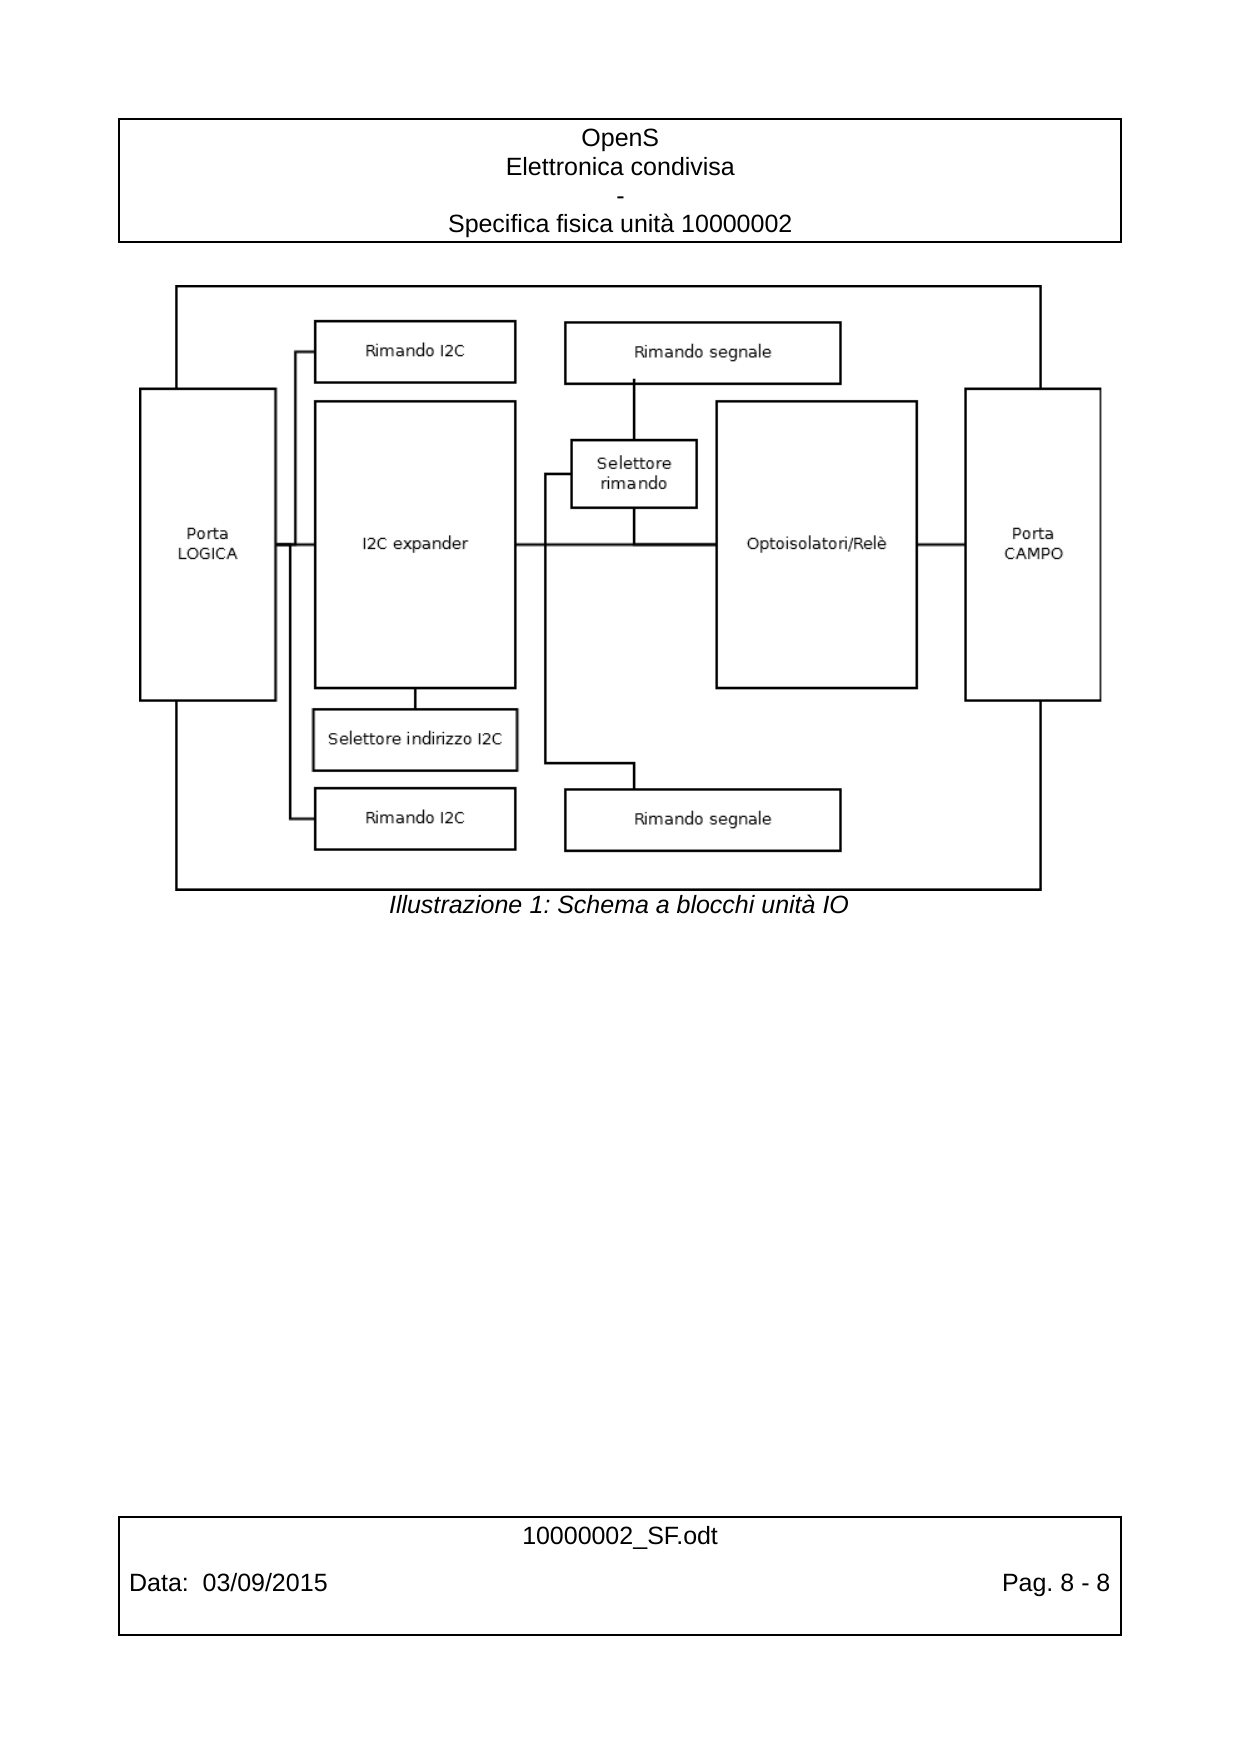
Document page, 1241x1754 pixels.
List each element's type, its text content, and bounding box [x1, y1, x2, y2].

picture [139, 285, 1102, 891]
text Illustrazione 1: Schema a blocchi unità IO [139, 891, 1101, 919]
